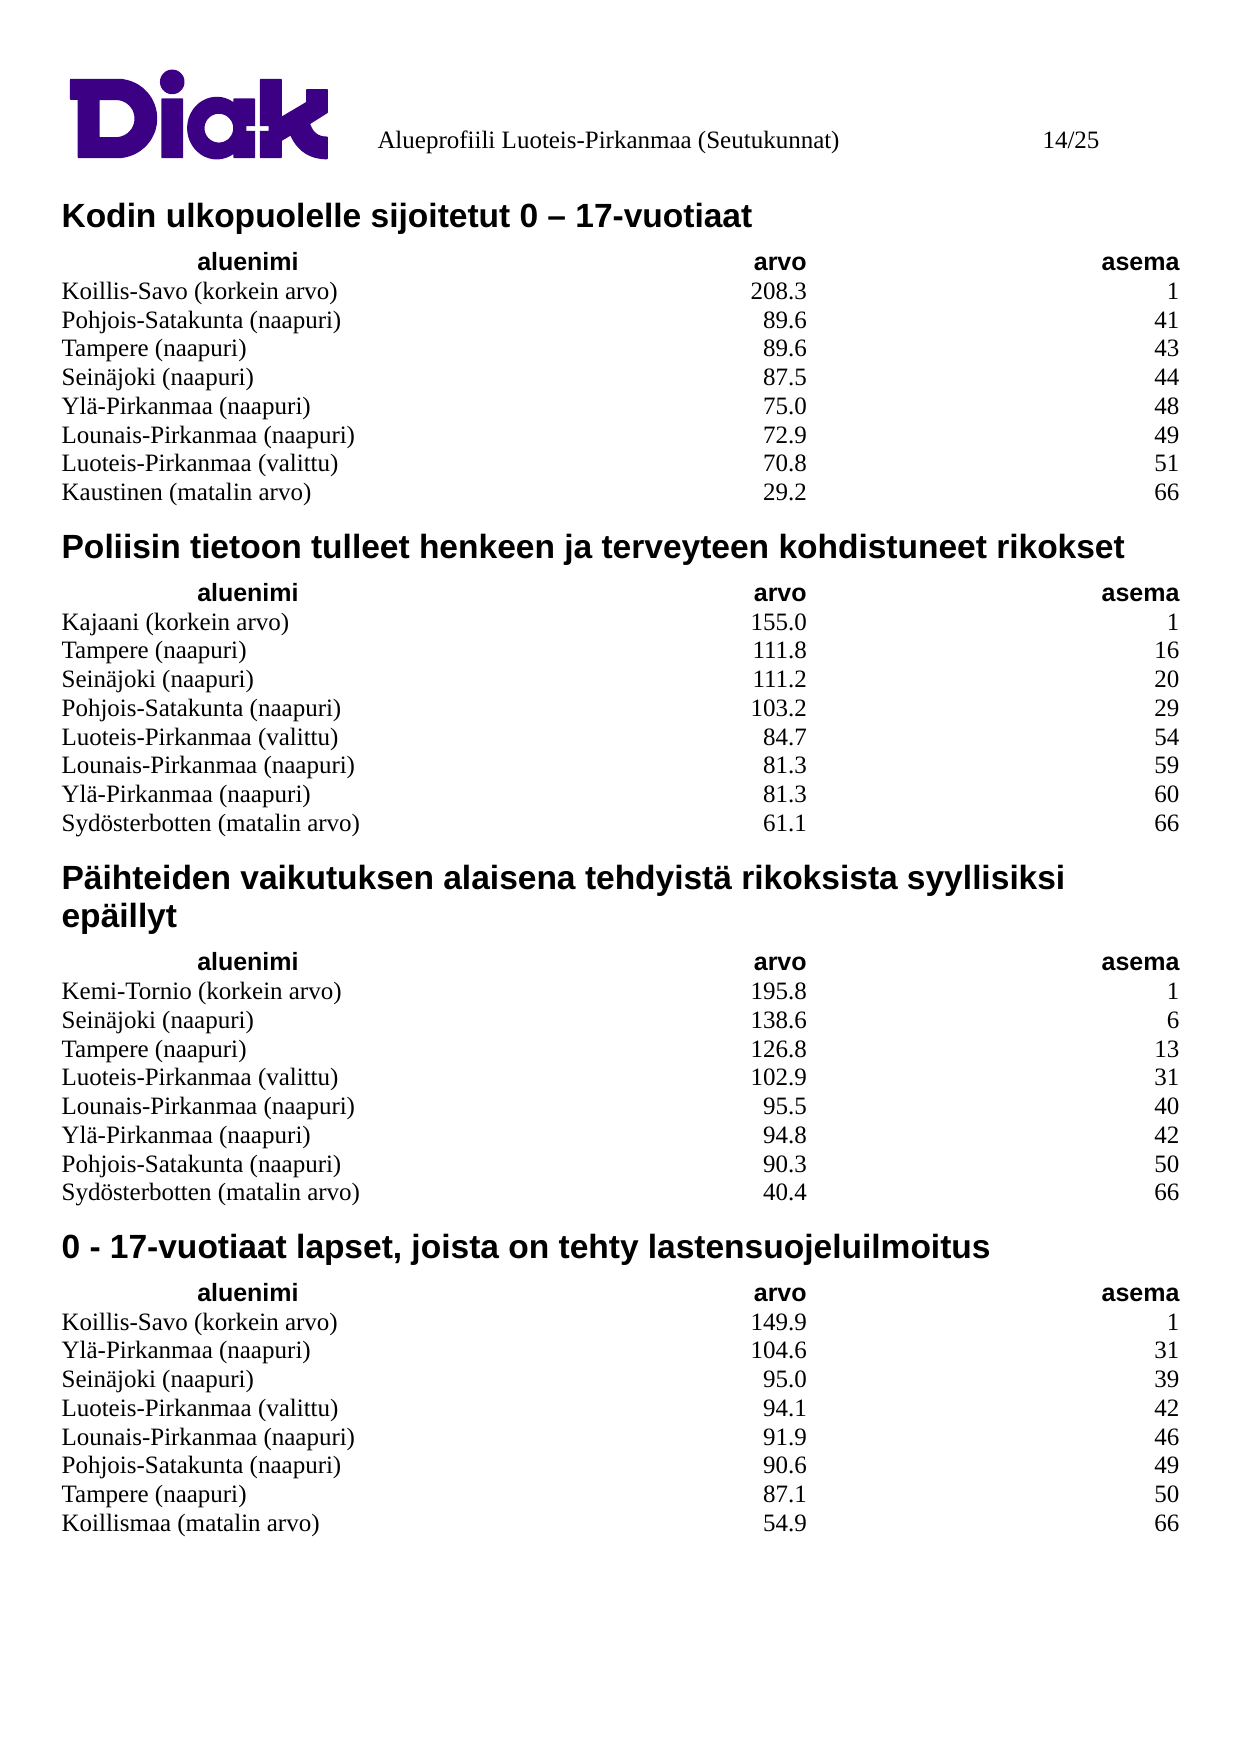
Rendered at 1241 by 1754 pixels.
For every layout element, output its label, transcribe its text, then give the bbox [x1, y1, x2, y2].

table_cell 60 [806, 779, 1179, 808]
table_cell Seinäjoki (naapuri) [61, 1005, 434, 1034]
table_cell 89.6 [434, 305, 806, 333]
table_cell Tampere (naapuri) [61, 1034, 434, 1062]
table_cell Sydösterbotten (matalin arvo) [61, 808, 434, 837]
table_cell 20 [806, 664, 1179, 693]
table_cell 102.9 [434, 1063, 806, 1091]
table_cell 75.0 [434, 391, 806, 420]
table_cell Lounais-Pirkanmaa (naapuri) [61, 1422, 434, 1451]
table_cell 43 [806, 334, 1179, 362]
table_cell 208.3 [434, 276, 806, 305]
subtitle 0 - 17-vuotiaat lapset, joista on tehty lastensuojeluilmoitus [61, 1227, 1179, 1266]
table_cell Tampere (naapuri) [61, 334, 434, 362]
table_cell 1 [806, 976, 1179, 1005]
table_cell 126.8 [434, 1034, 806, 1062]
table_header asema [806, 247, 1179, 276]
table_cell 66 [806, 808, 1179, 837]
table_cell 48 [806, 391, 1179, 420]
table_cell 29 [806, 693, 1179, 722]
table_cell 155.0 [434, 607, 806, 636]
subtitle Kodin ulkopuolelle sijoitetut 0 – 17-vuotiaat [61, 196, 1179, 235]
table_header arvo [434, 578, 806, 607]
table_cell 72.9 [434, 420, 806, 448]
table_cell 46 [806, 1422, 1179, 1451]
table_cell 91.9 [434, 1422, 806, 1451]
table_cell Luoteis-Pirkanmaa (valittu) [61, 1063, 434, 1091]
table_cell 44 [806, 362, 1179, 391]
table_cell 87.5 [434, 362, 806, 391]
table_cell 54 [806, 722, 1179, 751]
table_cell 90.3 [434, 1149, 806, 1177]
table_cell 6 [806, 1005, 1179, 1034]
table_cell 66 [806, 477, 1179, 506]
table_header aluenimi [61, 578, 434, 607]
table_cell 42 [806, 1393, 1179, 1422]
table_cell Pohjois-Satakunta (naapuri) [61, 1149, 434, 1177]
table_cell 61.1 [434, 808, 806, 837]
table_cell Pohjois-Satakunta (naapuri) [61, 305, 434, 333]
table_cell 39 [806, 1364, 1179, 1393]
table_cell 1 [806, 276, 1179, 305]
table_cell 13 [806, 1034, 1179, 1062]
table_header aluenimi [61, 1278, 434, 1307]
table_cell 89.6 [434, 334, 806, 362]
table_cell 70.8 [434, 449, 806, 477]
table_cell 49 [806, 1451, 1179, 1479]
table_cell 66 [806, 1508, 1179, 1537]
table_cell Sydösterbotten (matalin arvo) [61, 1178, 434, 1206]
table_cell Tampere (naapuri) [61, 636, 434, 664]
table_cell 84.7 [434, 722, 806, 751]
subtitle Poliisin tietoon tulleet henkeen ja terveyteen kohdistuneet rikokset [61, 527, 1179, 566]
table_cell 111.8 [434, 636, 806, 664]
table_header arvo [434, 948, 806, 976]
table_header arvo [434, 247, 806, 276]
table_cell 31 [806, 1063, 1179, 1091]
table_cell 59 [806, 751, 1179, 779]
table_cell Kemi-Tornio (korkein arvo) [61, 976, 434, 1005]
table_header aluenimi [61, 247, 434, 276]
table_cell Kajaani (korkein arvo) [61, 607, 434, 636]
table_cell 87.1 [434, 1479, 806, 1508]
table_cell 16 [806, 636, 1179, 664]
table_cell Ylä-Pirkanmaa (naapuri) [61, 391, 434, 420]
table_cell Lounais-Pirkanmaa (naapuri) [61, 420, 434, 448]
table_cell 94.1 [434, 1393, 806, 1422]
table_cell 111.2 [434, 664, 806, 693]
table_cell 94.8 [434, 1120, 806, 1149]
table_header asema [806, 578, 1179, 607]
table_cell Seinäjoki (naapuri) [61, 1364, 434, 1393]
table_cell Ylä-Pirkanmaa (naapuri) [61, 1120, 434, 1149]
table_cell 138.6 [434, 1005, 806, 1034]
table_cell 40.4 [434, 1178, 806, 1206]
table_cell Pohjois-Satakunta (naapuri) [61, 693, 434, 722]
table_cell Luoteis-Pirkanmaa (valittu) [61, 722, 434, 751]
subtitle Päihteiden vaikutuksen alaisena tehdyistä rikoksista syyllisiksi epäillyt [61, 858, 1179, 935]
table_header asema [806, 948, 1179, 976]
table_cell Koillis-Savo (korkein arvo) [61, 276, 434, 305]
table_cell Ylä-Pirkanmaa (naapuri) [61, 779, 434, 808]
table_cell 66 [806, 1178, 1179, 1206]
table_cell Luoteis-Pirkanmaa (valittu) [61, 449, 434, 477]
table_cell Kaustinen (matalin arvo) [61, 477, 434, 506]
table_cell 81.3 [434, 779, 806, 808]
table_cell 51 [806, 449, 1179, 477]
table_cell 42 [806, 1120, 1179, 1149]
table_header asema [806, 1278, 1179, 1307]
table_cell 31 [806, 1336, 1179, 1364]
table_cell 40 [806, 1091, 1179, 1120]
table_cell 195.8 [434, 976, 806, 1005]
table_cell Lounais-Pirkanmaa (naapuri) [61, 1091, 434, 1120]
table_cell Pohjois-Satakunta (naapuri) [61, 1451, 434, 1479]
table_cell 1 [806, 1307, 1179, 1336]
table_cell Koillis-Savo (korkein arvo) [61, 1307, 434, 1336]
table_cell 104.6 [434, 1336, 806, 1364]
table_cell 41 [806, 305, 1179, 333]
table_cell 49 [806, 420, 1179, 448]
table_cell 29.2 [434, 477, 806, 506]
table_cell 149.9 [434, 1307, 806, 1336]
table_cell Lounais-Pirkanmaa (naapuri) [61, 751, 434, 779]
table_cell Tampere (naapuri) [61, 1479, 434, 1508]
table_cell Ylä-Pirkanmaa (naapuri) [61, 1336, 434, 1364]
table_header aluenimi [61, 948, 434, 976]
table_cell 54.9 [434, 1508, 806, 1537]
table_cell Seinäjoki (naapuri) [61, 362, 434, 391]
table_cell 90.6 [434, 1451, 806, 1479]
table_cell 95.5 [434, 1091, 806, 1120]
table_cell 50 [806, 1149, 1179, 1177]
table_header arvo [434, 1278, 806, 1307]
table_cell 50 [806, 1479, 1179, 1508]
table_cell 103.2 [434, 693, 806, 722]
table_cell 81.3 [434, 751, 806, 779]
table_cell 95.0 [434, 1364, 806, 1393]
table_cell Koillismaa (matalin arvo) [61, 1508, 434, 1537]
table_cell Luoteis-Pirkanmaa (valittu) [61, 1393, 434, 1422]
table_cell Seinäjoki (naapuri) [61, 664, 434, 693]
table_cell 1 [806, 607, 1179, 636]
